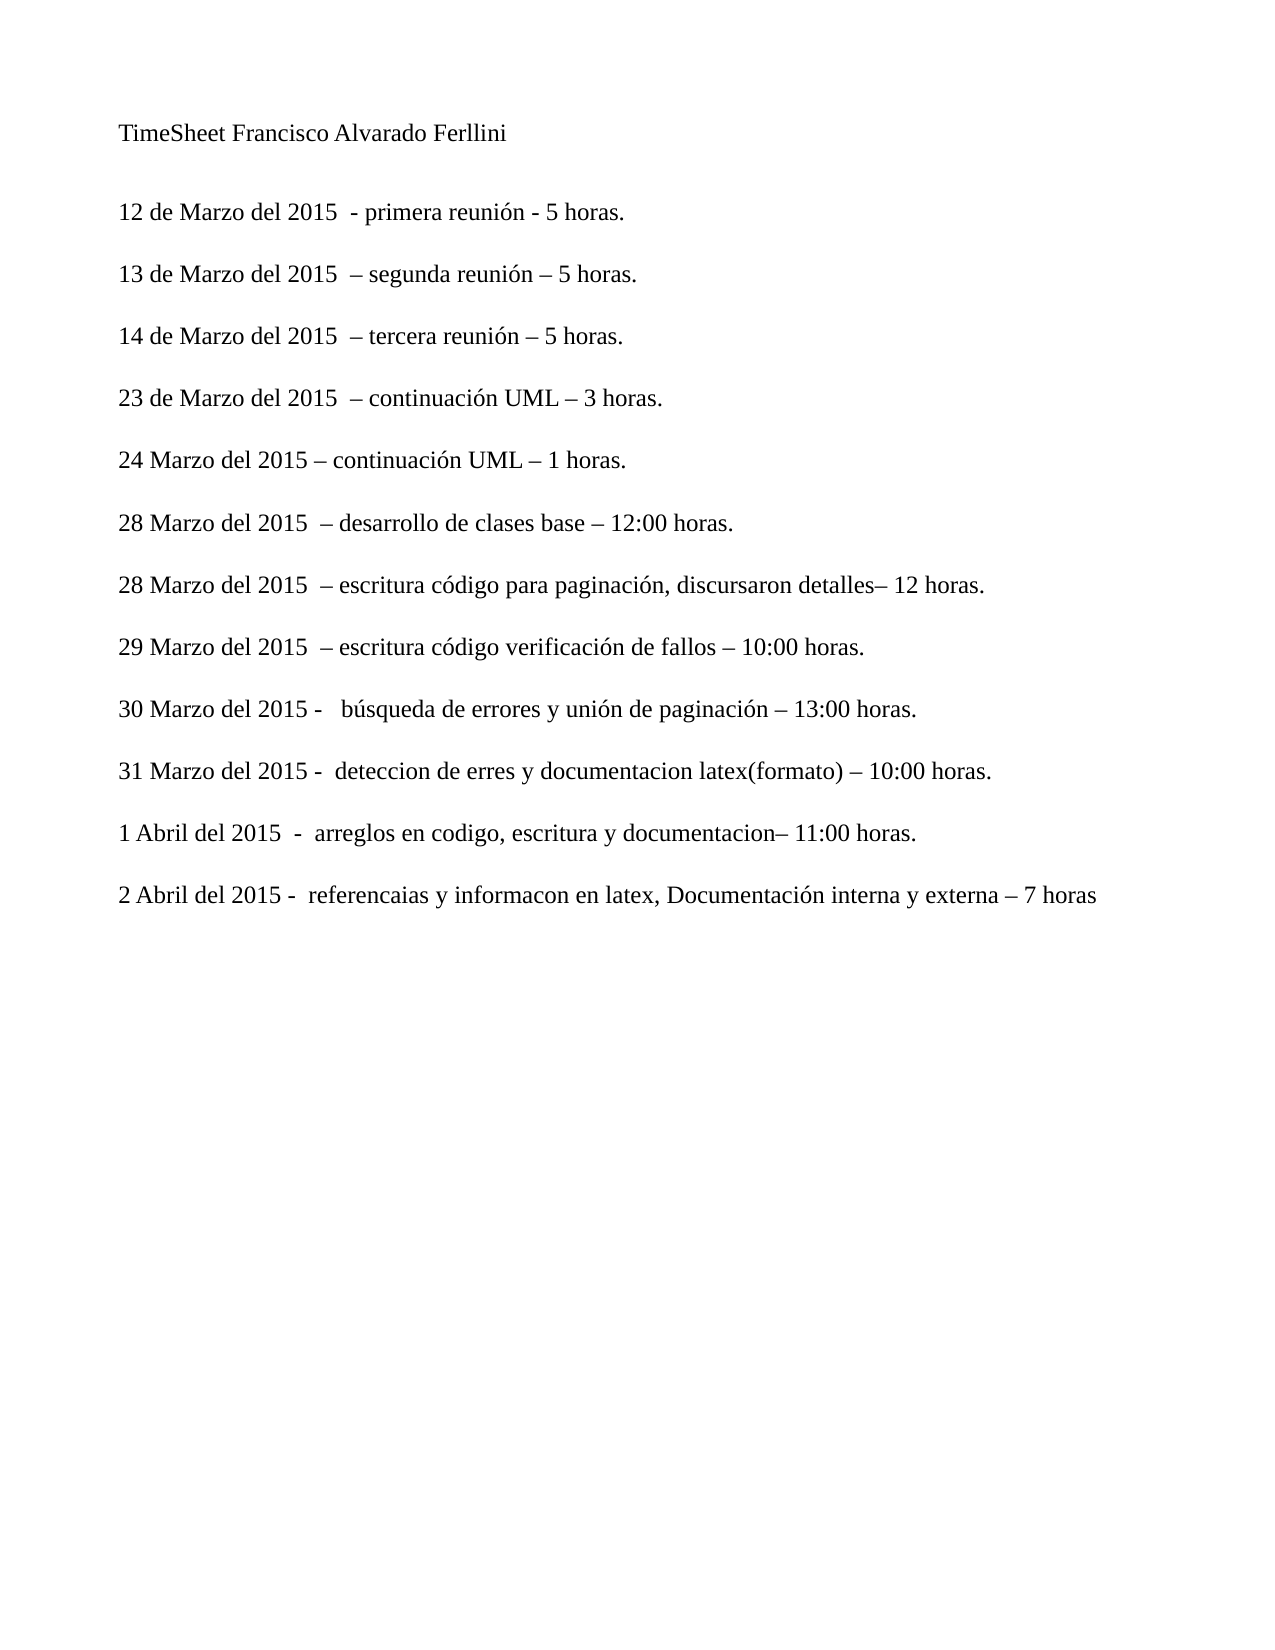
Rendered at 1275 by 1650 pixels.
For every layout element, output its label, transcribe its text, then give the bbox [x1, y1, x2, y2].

subtitle 24 Marzo del 2015 – continuación UML – 1 horas. [118, 446, 1157, 474]
subtitle 28 Marzo del 2015 – desarrollo de clases base – 12:00 horas. [118, 508, 1157, 536]
subtitle 31 Marzo del 2015 - deteccion de erres y documentacion latex(formato) – 10:00 horas. [118, 756, 1157, 785]
subtitle 2 Abril del 2015 - referencaias y informacon en latex, Documentación interna y externa – 7 horas [118, 880, 1157, 909]
subtitle 23 de Marzo del 2015 – continuación UML – 3 horas. [118, 383, 1157, 412]
subtitle 14 de Marzo del 2015 – tercera reunión – 5 horas. [118, 321, 1157, 350]
subtitle 28 Marzo del 2015 – escritura código para paginación, discursaron detalles– 12 horas. [118, 570, 1157, 598]
subtitle 1 Abril del 2015 - arreglos en codigo, escritura y documentacion– 11:00 horas. [118, 818, 1157, 847]
subtitle 30 Marzo del 2015 - búsqueda de errores y unión de paginación – 13:00 horas. [118, 694, 1157, 723]
subtitle 12 de Marzo del 2015 - primera reunión - 5 horas. [58, 197, 1157, 226]
subtitle 13 de Marzo del 2015 – segunda reunión – 5 horas. [118, 259, 1157, 288]
subtitle 29 Marzo del 2015 – escritura código verificación de fallos – 10:00 horas. [118, 632, 1157, 661]
